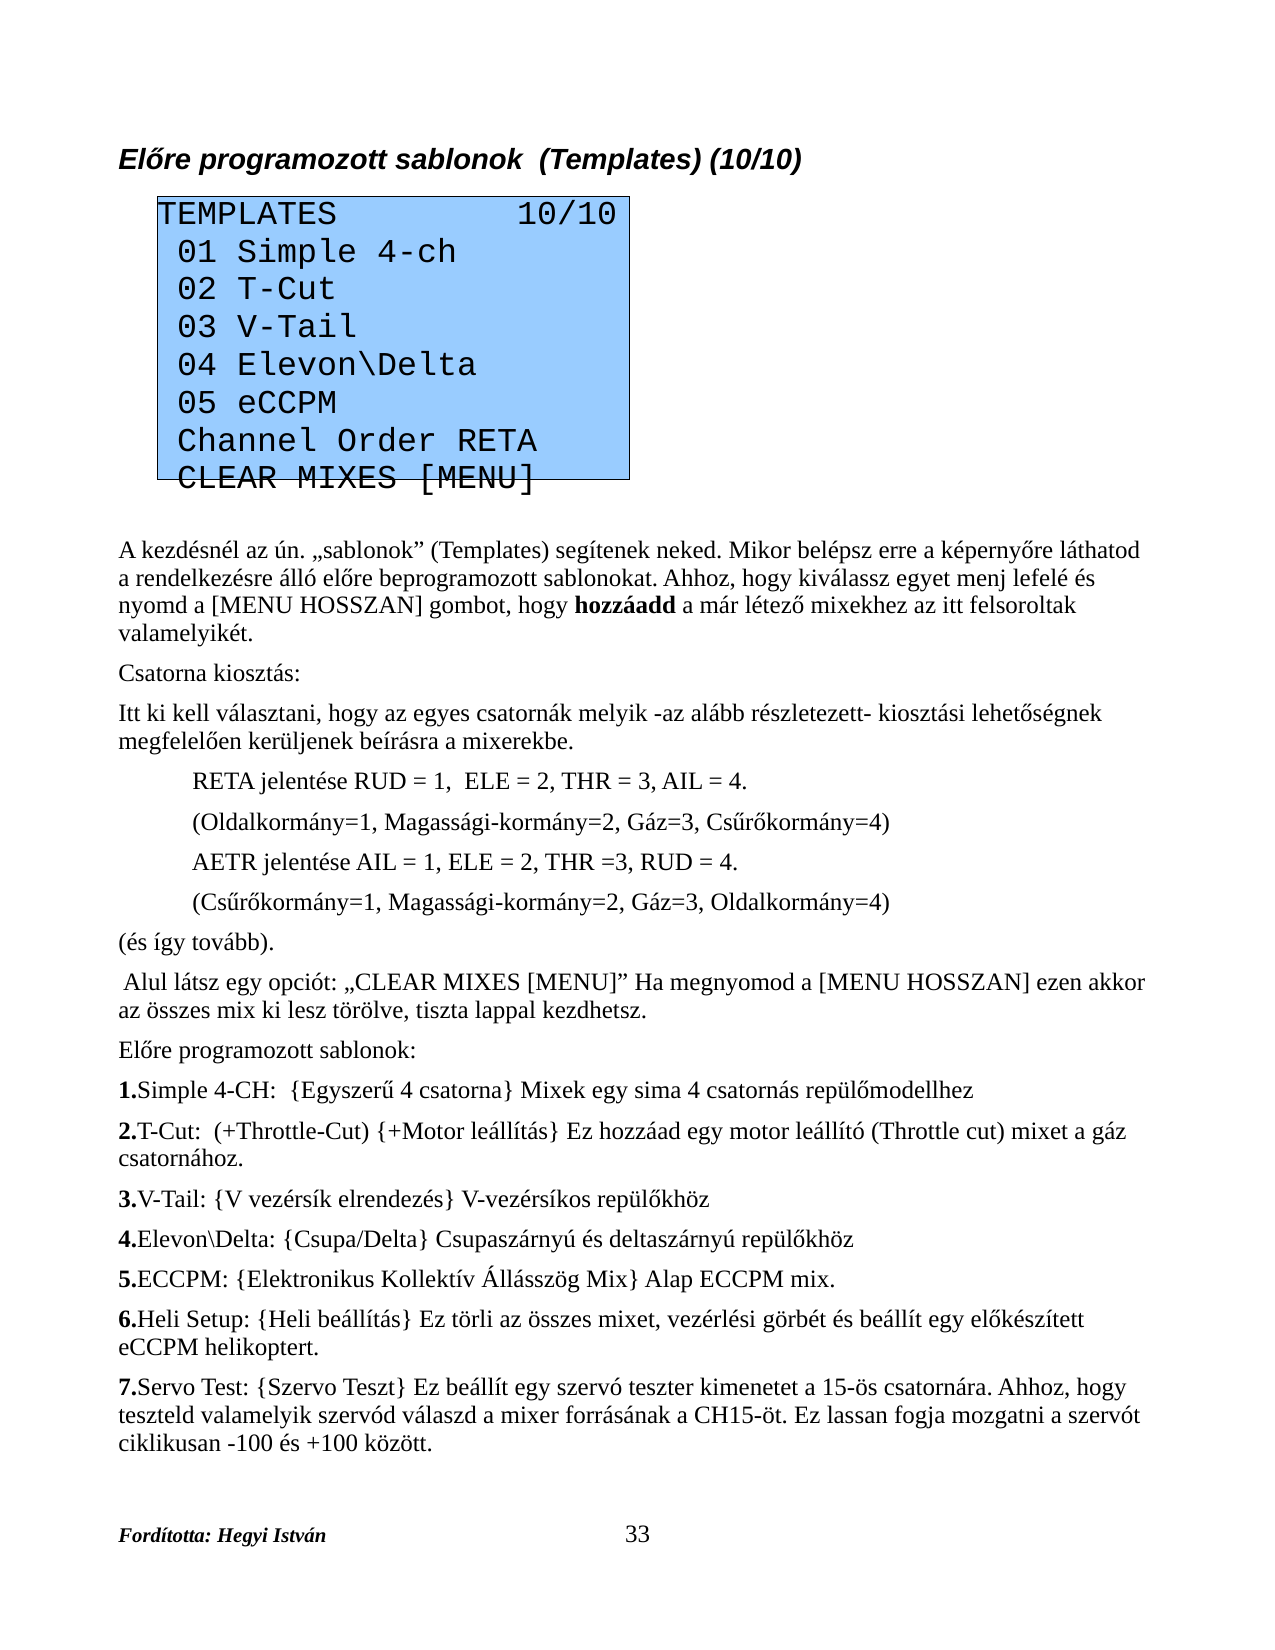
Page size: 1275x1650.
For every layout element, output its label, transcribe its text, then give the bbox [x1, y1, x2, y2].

text RETA jelentése RUD = 1, ELE = 2, THR = 3, AIL = 4. [118, 767, 1157, 795]
text AETR jelentése AIL = 1, ELE = 2, THR =3, RUD = 4. [118, 848, 1157, 876]
list V-Tail: {V vezérsík elrendezés} V-vezérsíkos repülőkhöz [118, 1185, 1157, 1212]
text Előre programozott sablonok: [118, 1036, 1157, 1064]
text Alul látsz egy opciót: „CLEAR MIXES [MENU]” Ha megnyomod a [MENU HOSSZAN] ezen akkor az összes mix ki lesz törölve, tiszta lappal kezdhetsz. [118, 968, 1157, 1024]
subtitle Előre programozott sablonok (Templates) (10/10) [118, 143, 1157, 176]
list Heli Setup: {Heli beállítás} Ez törli az összes mixet, vezérlési görbét és beállít egy előkészített eCCPM helikoptert. [118, 1305, 1157, 1361]
list T-Cut: (+Throttle-Cut) {+Motor leállítás} Ez hozzáad egy motor leállító (Throttle cut) mixet a gáz csatornához. [118, 1117, 1157, 1172]
list ECCPM: {Elektronikus Kollektív Állásszög Mix} Alap ECCPM mix. [118, 1265, 1157, 1293]
list Simple 4-CH: {Egyszerű 4 csatorna} Mixek egy sima 4 csatornás repülőmodellhez [118, 1077, 1157, 1104]
text (Oldalkormány=1, Magassági-kormány=2, Gáz=3, Csűrőkormány=4) [118, 808, 1157, 835]
text (és így tovább). [118, 928, 1157, 956]
text (Csűrőkormány=1, Magassági-kormány=2, Gáz=3, Oldalkormány=4) [118, 888, 1157, 916]
list Servo Test: {Szervo Teszt} Ez beállít egy szervó teszter kimenetet a 15-ös csatornára. Ahhoz, hogy teszteld valamelyik szervód válaszd a mixer forrásának a CH15-öt. Ez lassan fogja mozgatni a szervót ciklikusan -100 és +100 között. [118, 1373, 1157, 1456]
list Elevon\Delta: {Csupa/Delta} Csupaszárnyú és deltaszárnyú repülőkhöz [118, 1225, 1157, 1253]
text A kezdésnél az ún. „sablonok” (Templates) segítenek neked. Mikor belépsz erre a képernyőre láthatod a rendelkezésre álló előre beprogramozott sablonokat. Ahhoz, hogy kiválassz egyet menj lefelé és nyomd a [MENU HOSSZAN] gombot, hogy hozzáadd a már létező mixekhez az itt felsoroltak valamelyikét. [118, 536, 1157, 647]
text Csatorna kiosztás: [118, 659, 1157, 687]
text Itt ki kell választani, hogy az egyes csatornák melyik -az alább részletezett- kiosztási lehetőségnek megfelelően kerüljenek beírásra a mixerekbe. [118, 699, 1157, 755]
